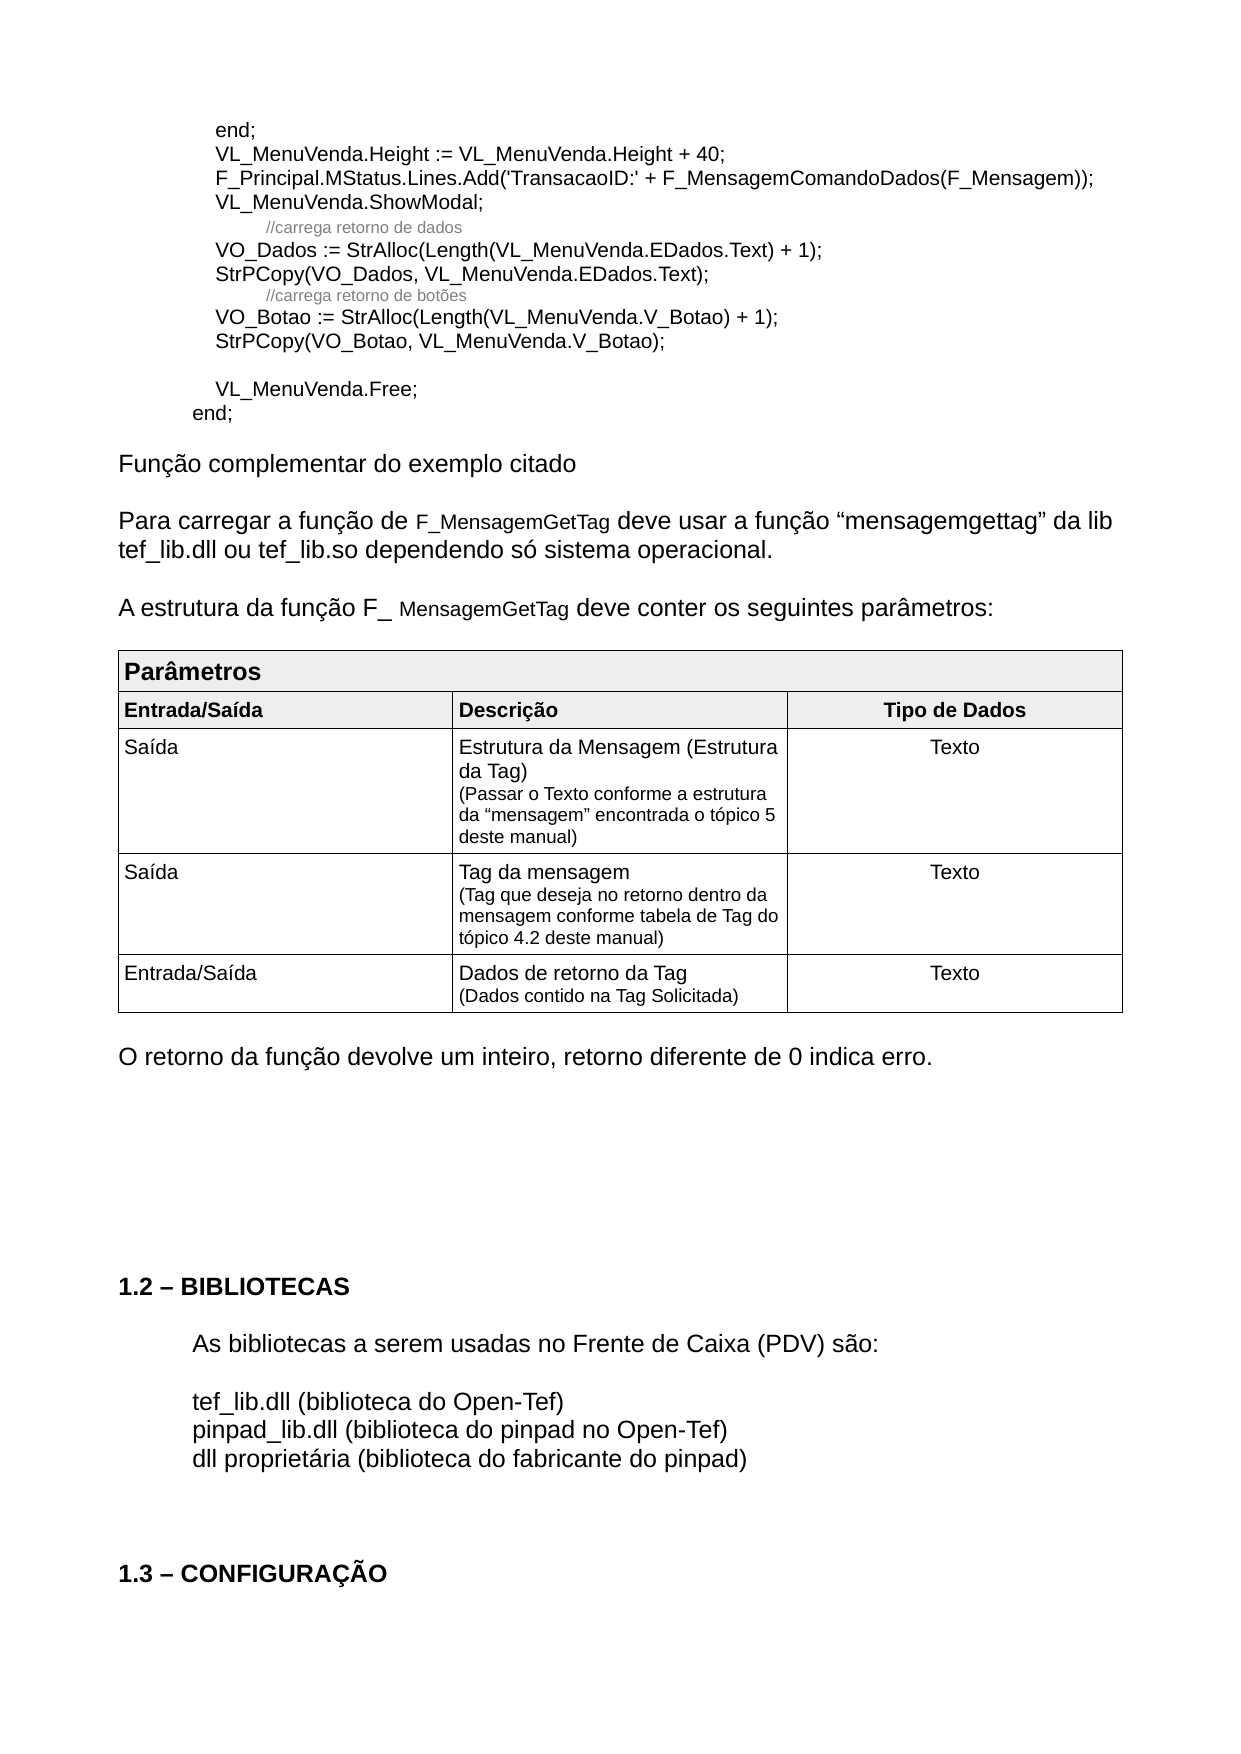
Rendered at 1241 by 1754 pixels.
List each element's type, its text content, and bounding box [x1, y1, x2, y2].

text VO_Botao := StrAlloc(Length(VL_MenuVenda.V_Botao) + 1); [118, 305, 1122, 329]
text tef_lib.dll (biblioteca do Open-Tef) [118, 1387, 1122, 1416]
table_cell Entrada/Saída [119, 955, 452, 1012]
text As bibliotecas a serem usadas no Frente de Caixa (PDV) são: [118, 1329, 1122, 1358]
text //carrega retorno de botões [118, 286, 1122, 305]
table_cell Tag da mensagem (Tag que deseja no retorno dentro da mensagem conforme tabela de Tag do tópico 4.2 deste manual) [453, 854, 787, 954]
table_cell Descrição [453, 692, 787, 728]
text VL_MenuVenda.ShowModal; [118, 190, 1122, 214]
table_cell Entrada/Saída [119, 692, 452, 728]
text end; [118, 401, 1122, 425]
text pinpad_lib.dll (biblioteca do pinpad no Open-Tef) [118, 1416, 1122, 1444]
table_cell Texto [788, 854, 1122, 954]
text 1.2 – BIBLIOTECAS [118, 1272, 1122, 1301]
text A estrutura da função F_ MensagemGetTag deve conter os seguintes parâmetros: [118, 592, 1122, 621]
table_cell Tipo de Dados [788, 692, 1122, 728]
text StrPCopy(VO_Dados, VL_MenuVenda.EDados.Text); [118, 262, 1122, 286]
text dll proprietária (biblioteca do fabricante do pinpad) [118, 1444, 1122, 1473]
table_cell Dados de retorno da Tag (Dados contido na Tag Solicitada) [453, 955, 787, 1012]
text O retorno da função devolve um inteiro, retorno diferente de 0 indica erro. [118, 1042, 1122, 1071]
table_cell Saída [119, 729, 452, 853]
text VL_MenuVenda.Free; [118, 377, 1122, 401]
table_header Parâmetros [119, 651, 1122, 691]
text Função complementar do exemplo citado [118, 449, 1122, 477]
text F_Principal.MStatus.Lines.Add('TransacaoID:' + F_MensagemComandoDados(F_Mensagem)); [118, 166, 1122, 190]
table_cell Estrutura da Mensagem (Estrutura da Tag) (Passar o Texto conforme a estrutura da “mensagem” encontrada o tópico 5 deste manual) [453, 729, 787, 853]
text VO_Dados := StrAlloc(Length(VL_MenuVenda.EDados.Text) + 1); [118, 238, 1122, 262]
text 1.3 – CONFIGURAÇÃO [118, 1559, 1122, 1588]
text StrPCopy(VO_Botao, VL_MenuVenda.V_Botao); [118, 329, 1122, 353]
table_cell Saída [119, 854, 452, 954]
table_cell Texto [788, 729, 1122, 853]
text Para carregar a função de F_MensagemGetTag deve usar a função “mensagemgettag” da lib tef_lib.dll ou tef_lib.so dependendo só sistema operacional. [118, 506, 1122, 564]
table_cell Texto [788, 955, 1122, 1012]
text VL_MenuVenda.Height := VL_MenuVenda.Height + 40; [118, 142, 1122, 166]
text //carrega retorno de dados [118, 214, 1122, 238]
text end; [118, 118, 1122, 142]
